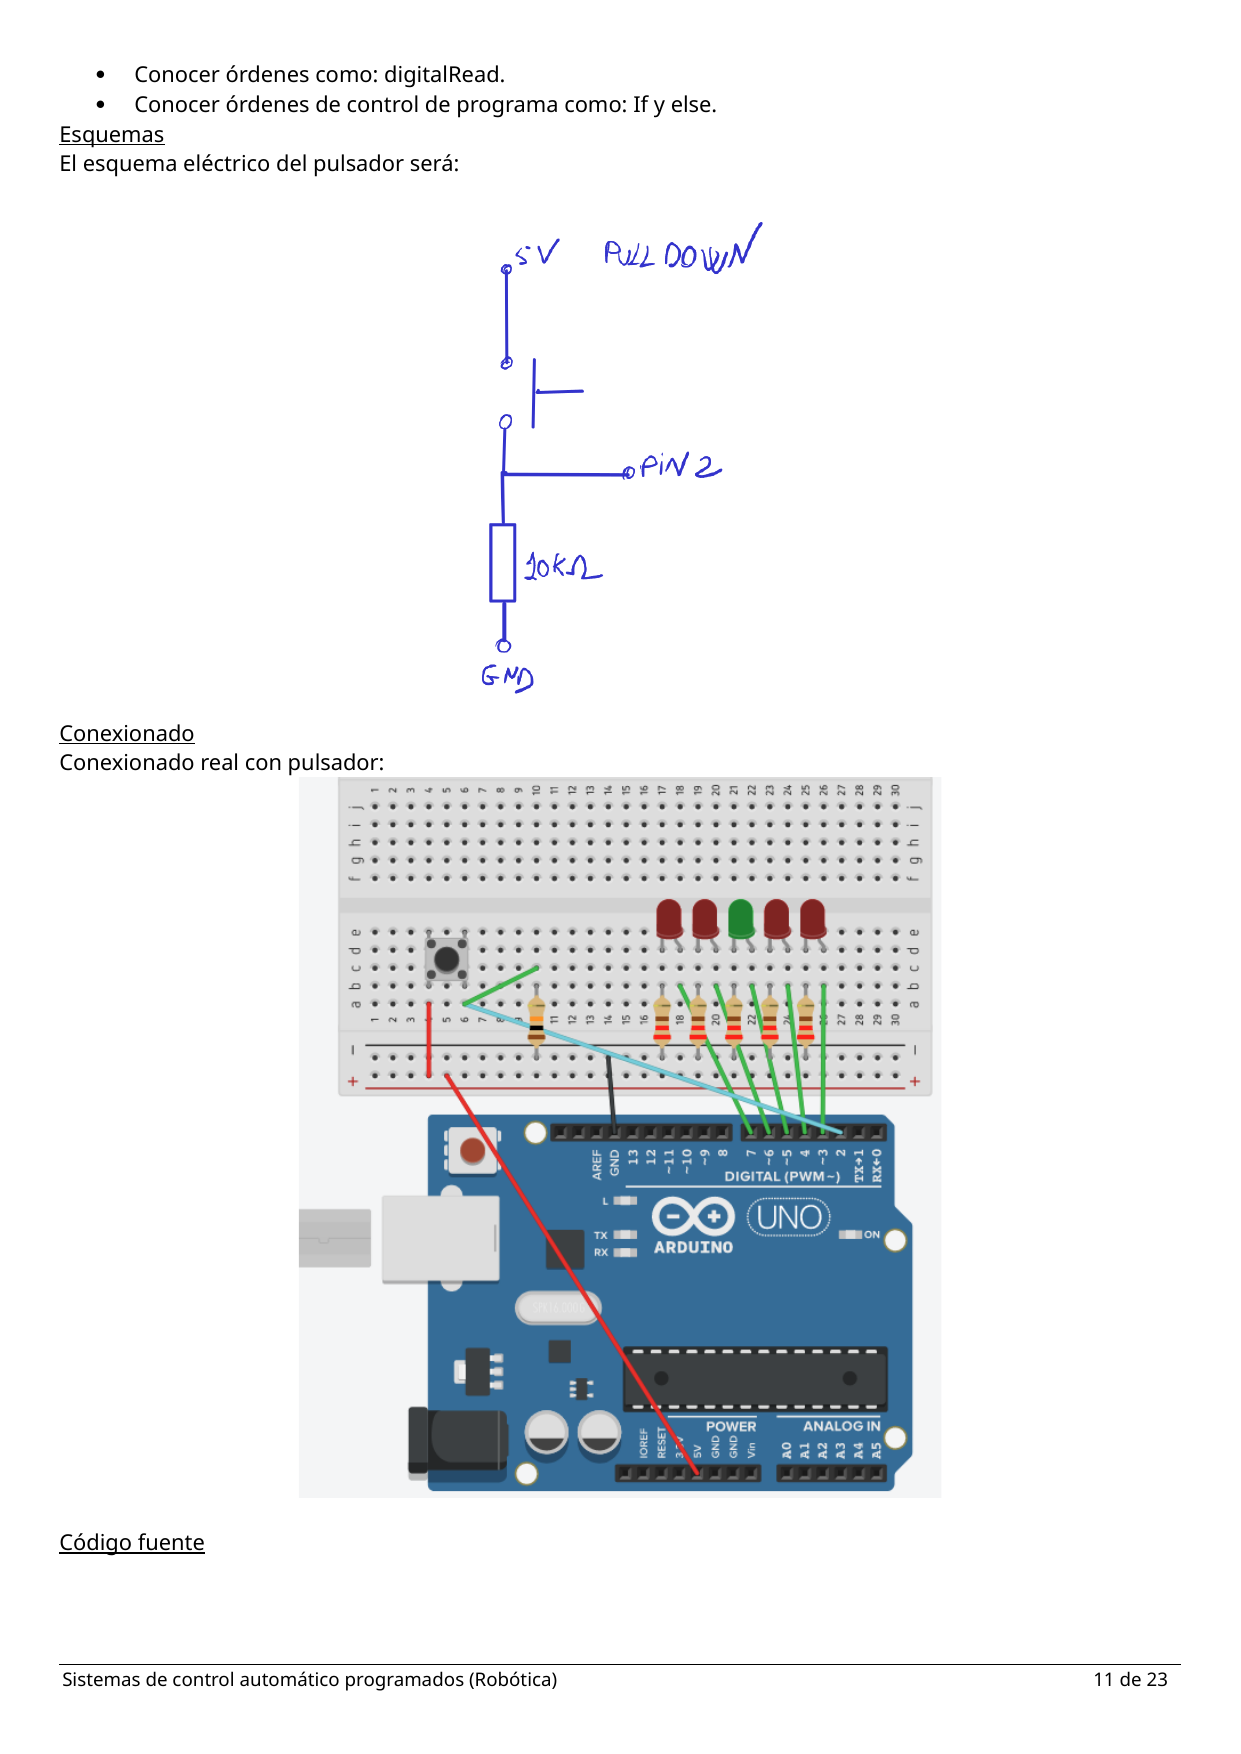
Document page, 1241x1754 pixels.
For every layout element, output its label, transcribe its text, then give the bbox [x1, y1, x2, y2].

list Conocer órdenes como: digitalRead. [97, 59, 1181, 89]
text Conexionado [59, 208, 1181, 747]
text El esquema eléctrico del pulsador será: [59, 148, 1181, 178]
text Código fuente [59, 1527, 1181, 1557]
list Conocer órdenes de control de programa como: If y else. [97, 89, 1181, 119]
picture [460, 209, 781, 718]
text Esquemas [59, 119, 1181, 148]
picture [298, 777, 942, 1498]
text Conexionado real con pulsador: [59, 747, 1181, 777]
